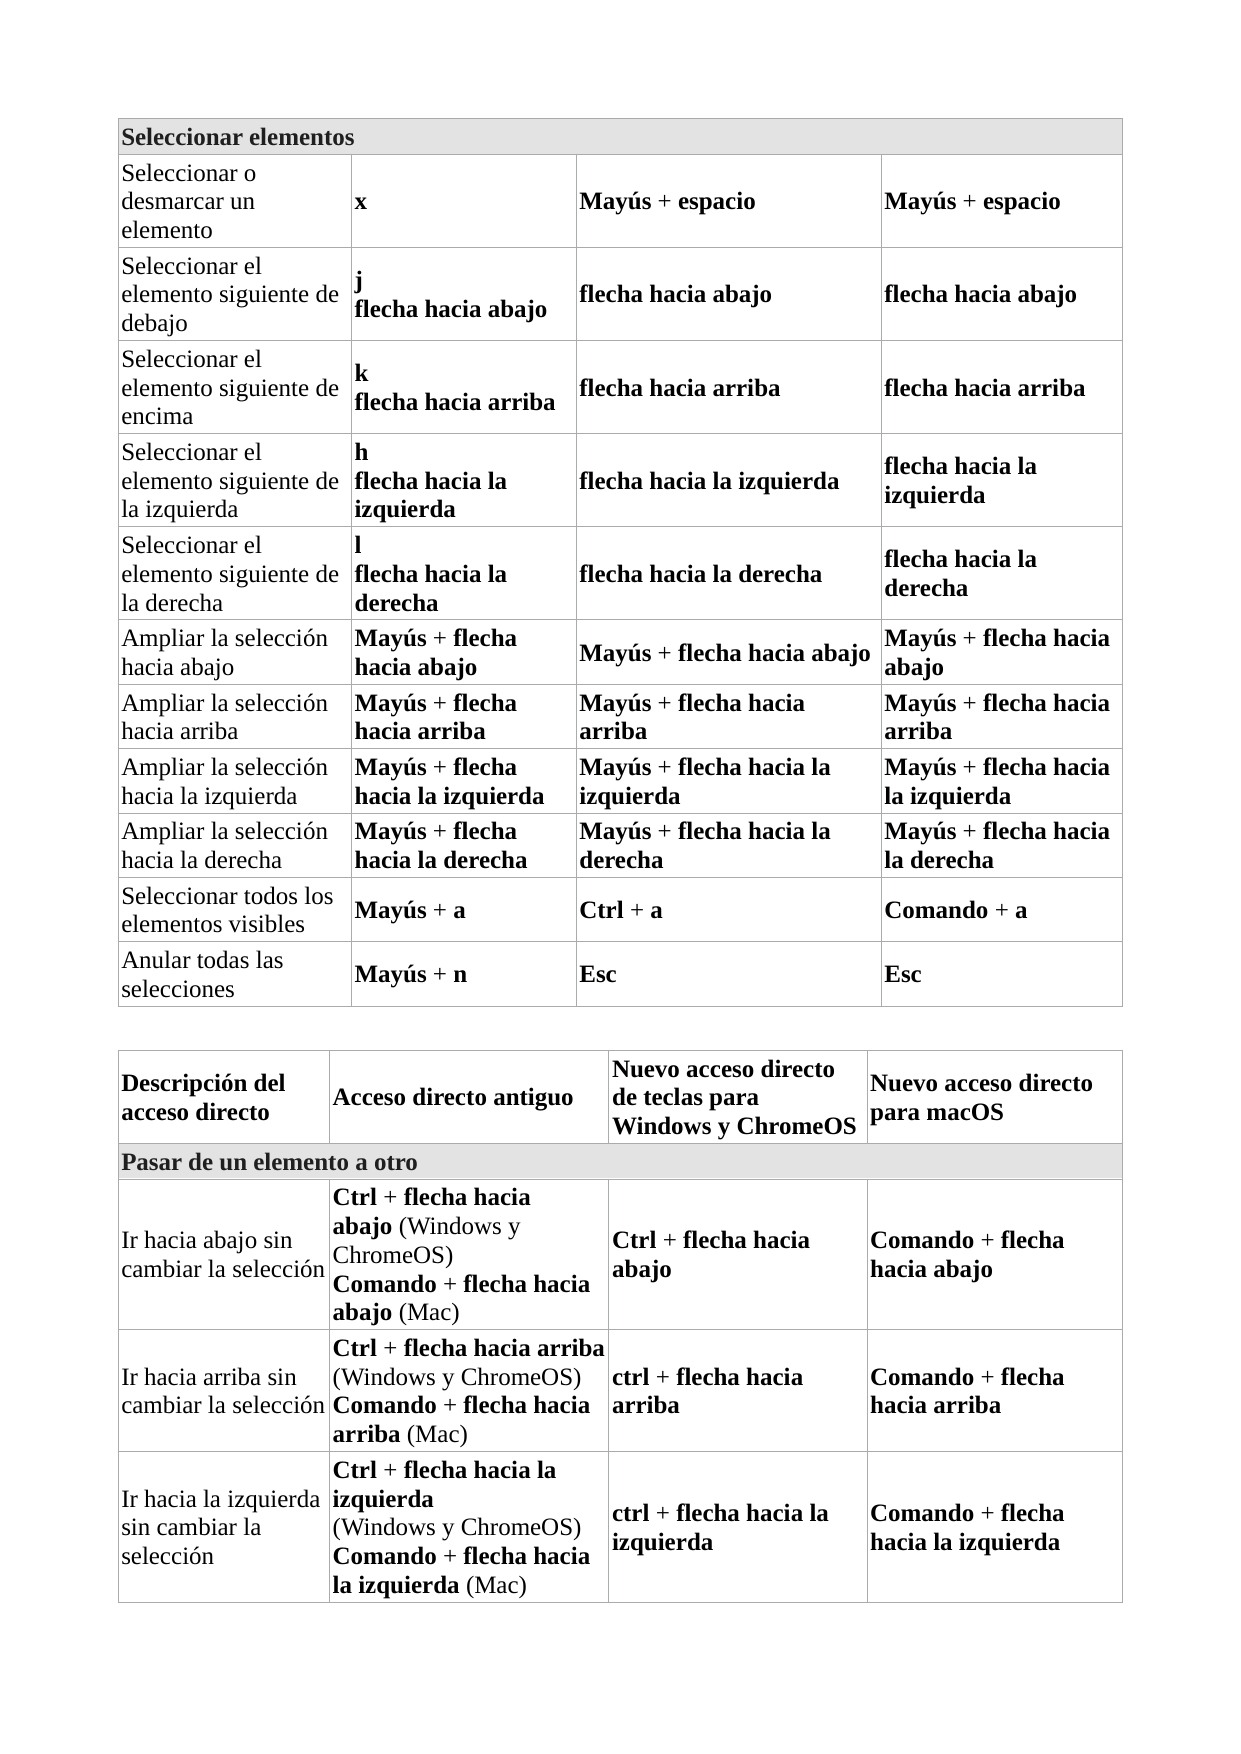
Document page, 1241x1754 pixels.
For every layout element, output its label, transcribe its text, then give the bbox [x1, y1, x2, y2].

table_cell Ctrl + flecha hacia abajo [609, 1180, 867, 1329]
table_cell Mayús + espacio [882, 155, 1122, 247]
table_cell Mayús + flecha hacia arriba [577, 685, 881, 748]
table_cell Mayús + flecha hacia arriba [882, 685, 1122, 748]
table_cell x [352, 155, 576, 247]
table_cell l flecha hacia la derecha [352, 527, 576, 619]
table_cell Mayús + flecha hacia la izquierda [577, 749, 881, 812]
table_cell Mayús + a [352, 878, 576, 941]
table_cell Seleccionar el elemento siguiente de la derecha [119, 527, 351, 619]
table_header Nuevo acceso directo de teclas para Windows y ChromeOS [609, 1051, 867, 1143]
table_cell Seleccionar el elemento siguiente de debajo [119, 248, 351, 340]
table_cell Ctrl + flecha hacia arriba (Windows y ChromeOS) Comando + flecha hacia arriba (Mac) [330, 1330, 608, 1451]
table_cell Mayús + flecha hacia la derecha [352, 814, 576, 877]
table_cell Pasar de un elemento a otro [119, 1144, 1122, 1178]
table_cell Ampliar la selección hacia arriba [119, 685, 351, 748]
table_cell Mayús + flecha hacia la izquierda [882, 749, 1122, 812]
table_cell Mayús + n [352, 942, 576, 1006]
table_cell flecha hacia la derecha [577, 527, 881, 619]
table_cell Mayús + flecha hacia abajo [352, 620, 576, 684]
table_cell Seleccionar elementos [119, 119, 1122, 154]
table_cell Mayús + flecha hacia abajo [577, 620, 881, 684]
table_cell Comando + flecha hacia abajo [868, 1180, 1122, 1329]
table_cell Ctrl + a [577, 878, 881, 941]
table_cell flecha hacia abajo [577, 248, 881, 340]
table_cell k flecha hacia arriba [352, 341, 576, 433]
table_cell Comando + flecha hacia arriba [868, 1330, 1122, 1451]
table_cell Ir hacia la izquierda sin cambiar la selección [119, 1452, 329, 1602]
table_cell Comando + a [882, 878, 1122, 941]
table_cell Seleccionar todos los elementos visibles [119, 878, 351, 941]
table_cell ctrl + flecha hacia arriba [609, 1330, 867, 1451]
table_cell Seleccionar el elemento siguiente de encima [119, 341, 351, 433]
table_cell Ampliar la selección hacia la izquierda [119, 749, 351, 812]
table_cell Mayús + flecha hacia la izquierda [352, 749, 576, 812]
table_header Acceso directo antiguo [330, 1051, 608, 1143]
table_cell Ampliar la selección hacia abajo [119, 620, 351, 684]
table_cell Mayús + espacio [577, 155, 881, 247]
table_cell Mayús + flecha hacia la derecha [577, 814, 881, 877]
table_cell Comando + flecha hacia la izquierda [868, 1452, 1122, 1602]
table_cell h flecha hacia la izquierda [352, 434, 576, 526]
table_cell flecha hacia abajo [882, 248, 1122, 340]
table_cell Seleccionar el elemento siguiente de la izquierda [119, 434, 351, 526]
table_cell flecha hacia arriba [577, 341, 881, 433]
table_header Descripción del acceso directo [119, 1051, 329, 1143]
table_cell flecha hacia arriba [882, 341, 1122, 433]
table_cell Mayús + flecha hacia abajo [882, 620, 1122, 684]
table_cell Anular todas las selecciones [119, 942, 351, 1006]
table_cell Ctrl + flecha hacia abajo (Windows y ChromeOS) Comando + flecha hacia abajo (Mac) [330, 1180, 608, 1329]
table_cell Esc [882, 942, 1122, 1006]
table_cell flecha hacia la izquierda [882, 434, 1122, 526]
table_cell Esc [577, 942, 881, 1006]
table_cell j flecha hacia abajo [352, 248, 576, 340]
table_cell Ir hacia arriba sin cambiar la selección [119, 1330, 329, 1451]
table_cell Ctrl + flecha hacia la izquierda (Windows y ChromeOS) Comando + flecha hacia la izquierda (Mac) [330, 1452, 608, 1602]
table_cell Seleccionar o desmarcar un elemento [119, 155, 351, 247]
table_cell Ir hacia abajo sin cambiar la selección [119, 1180, 329, 1329]
table_cell Ampliar la selección hacia la derecha [119, 814, 351, 877]
table_cell flecha hacia la derecha [882, 527, 1122, 619]
table_cell flecha hacia la izquierda [577, 434, 881, 526]
table_cell Mayús + flecha hacia arriba [352, 685, 576, 748]
table_header Nuevo acceso directo para macOS [868, 1051, 1122, 1143]
table_cell Mayús + flecha hacia la derecha [882, 814, 1122, 877]
table_cell ctrl + flecha hacia la izquierda [609, 1452, 867, 1602]
